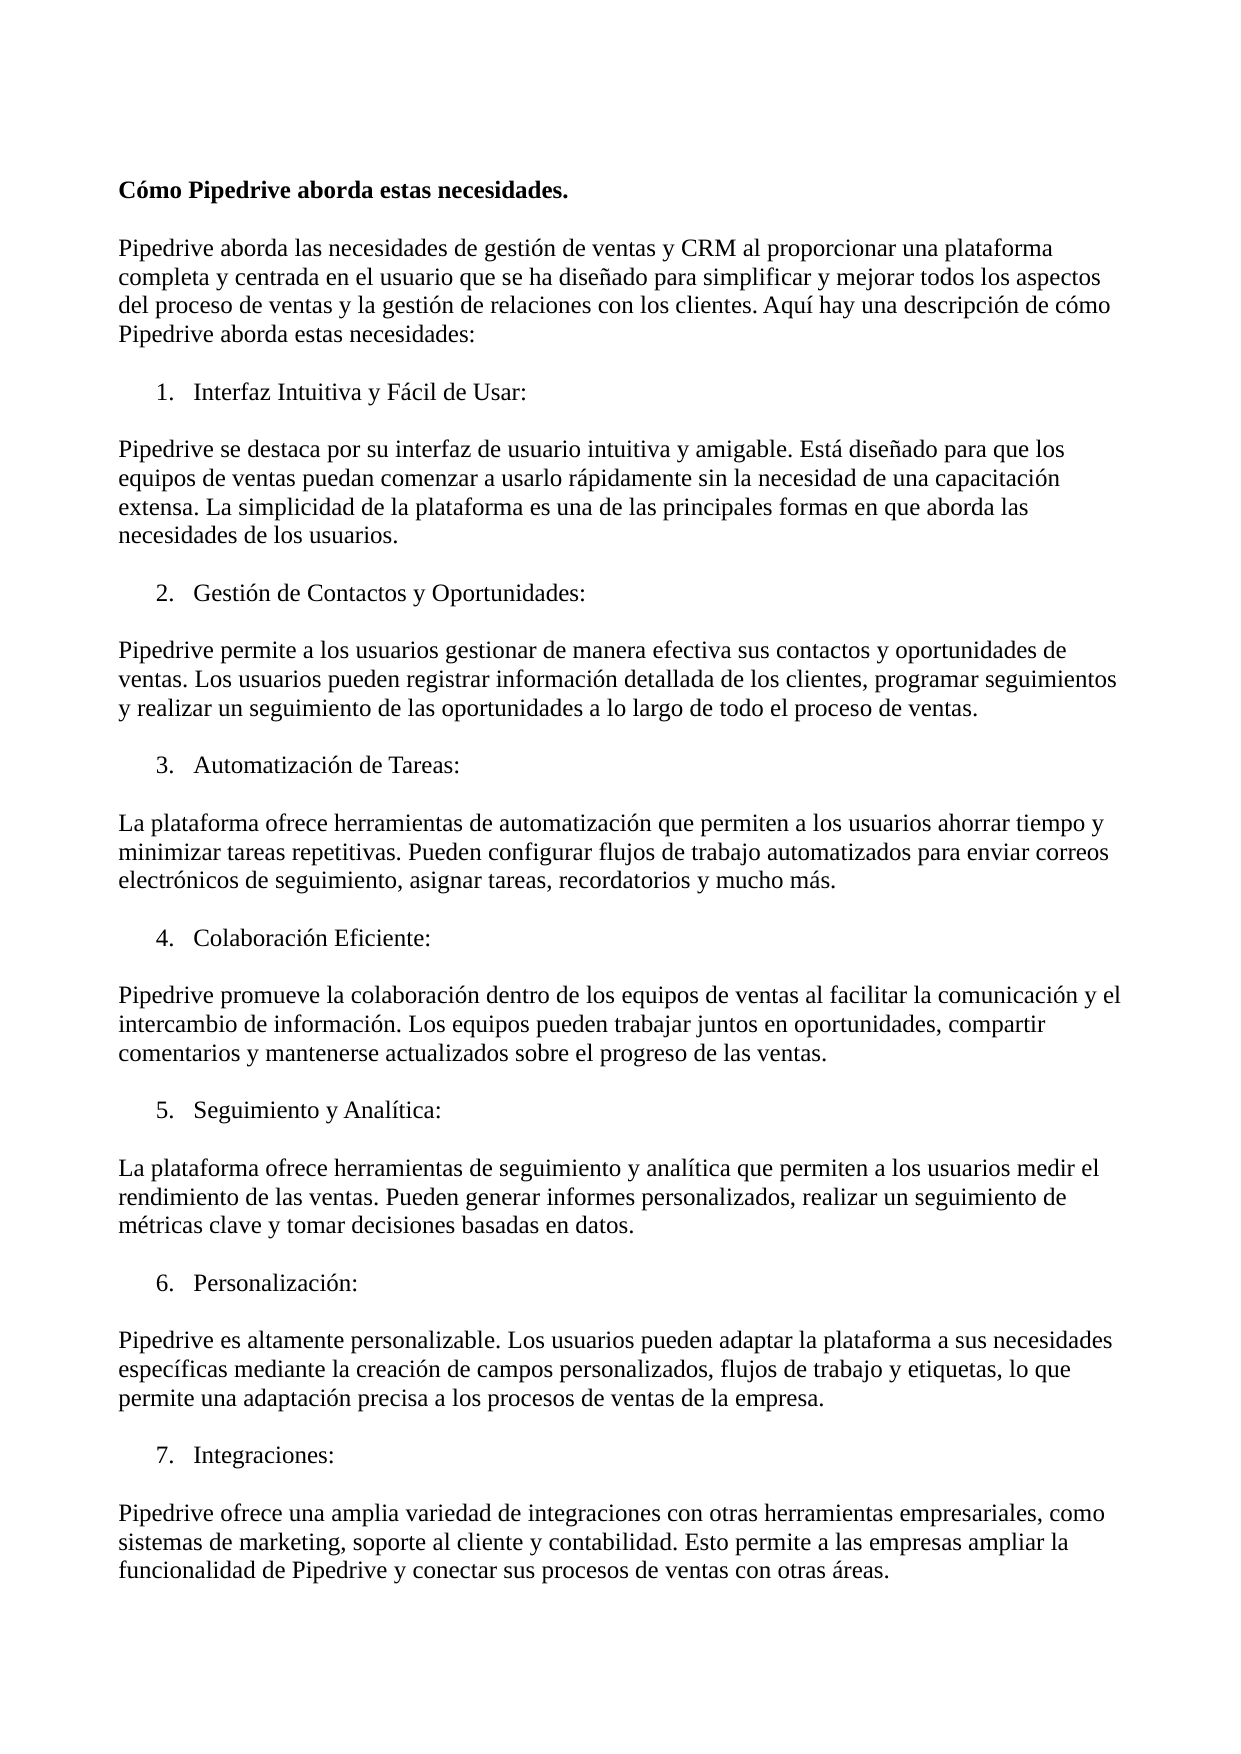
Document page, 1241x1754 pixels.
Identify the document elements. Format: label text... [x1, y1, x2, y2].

text Pipedrive promueve la colaboración dentro de los equipos de ventas al facilitar la comunicación y el intercambio de información. Los equipos pueden trabajar juntos en oportunidades, compartir comentarios y mantenerse actualizados sobre el progreso de las ventas. [118, 981, 1122, 1067]
text Pipedrive se destaca por su interfaz de usuario intuitiva y amigable. Está diseñado para que los equipos de ventas puedan comenzar a usarlo rápidamente sin la necesidad de una capacitación extensa. La simplicidad de la plataforma es una de las principales formas en que aborda las necesidades de los usuarios. [118, 434, 1122, 549]
text Pipedrive es altamente personalizable. Los usuarios pueden adaptar la plataforma a sus necesidades específicas mediante la creación de campos personalizados, flujos de trabajo y etiquetas, lo que permite una adaptación precisa a los procesos de ventas de la empresa. [118, 1326, 1122, 1412]
text Pipedrive ofrece una amplia variedad de integraciones con otras herramientas empresariales, como sistemas de marketing, soporte al cliente y contabilidad. Esto permite a las empresas ampliar la funcionalidad de Pipedrive y conectar sus procesos de ventas con otras áreas. [118, 1498, 1122, 1584]
list Automatización de Tareas: [156, 751, 1122, 779]
list Personalización: [156, 1268, 1122, 1297]
text Pipedrive permite a los usuarios gestionar de manera efectiva sus contactos y oportunidades de ventas. Los usuarios pueden registrar información detallada de los clientes, programar seguimientos y realizar un seguimiento de las oportunidades a lo largo de todo el proceso de ventas. [118, 636, 1122, 722]
list Integraciones: [156, 1441, 1122, 1469]
list Interfaz Intuitiva y Fácil de Usar: [156, 377, 1122, 406]
list Gestión de Contactos y Oportunidades: [156, 578, 1122, 607]
text Cómo Pipedrive aborda estas necesidades. [118, 176, 1122, 204]
list Colaboración Eficiente: [156, 923, 1122, 952]
list Seguimiento y Analítica: [156, 1096, 1122, 1124]
text La plataforma ofrece herramientas de seguimiento y analítica que permiten a los usuarios medir el rendimiento de las ventas. Pueden generar informes personalizados, realizar un seguimiento de métricas clave y tomar decisiones basadas en datos. [118, 1153, 1122, 1239]
text Pipedrive aborda las necesidades de gestión de ventas y CRM al proporcionar una plataforma completa y centrada en el usuario que se ha diseñado para simplificar y mejorar todos los aspectos del proceso de ventas y la gestión de relaciones con los clientes. Aquí hay una descripción de cómo Pipedrive aborda estas necesidades: [118, 233, 1122, 348]
text La plataforma ofrece herramientas de automatización que permiten a los usuarios ahorrar tiempo y minimizar tareas repetitivas. Pueden configurar flujos de trabajo automatizados para enviar correos electrónicos de seguimiento, asignar tareas, recordatorios y mucho más. [118, 808, 1122, 894]
